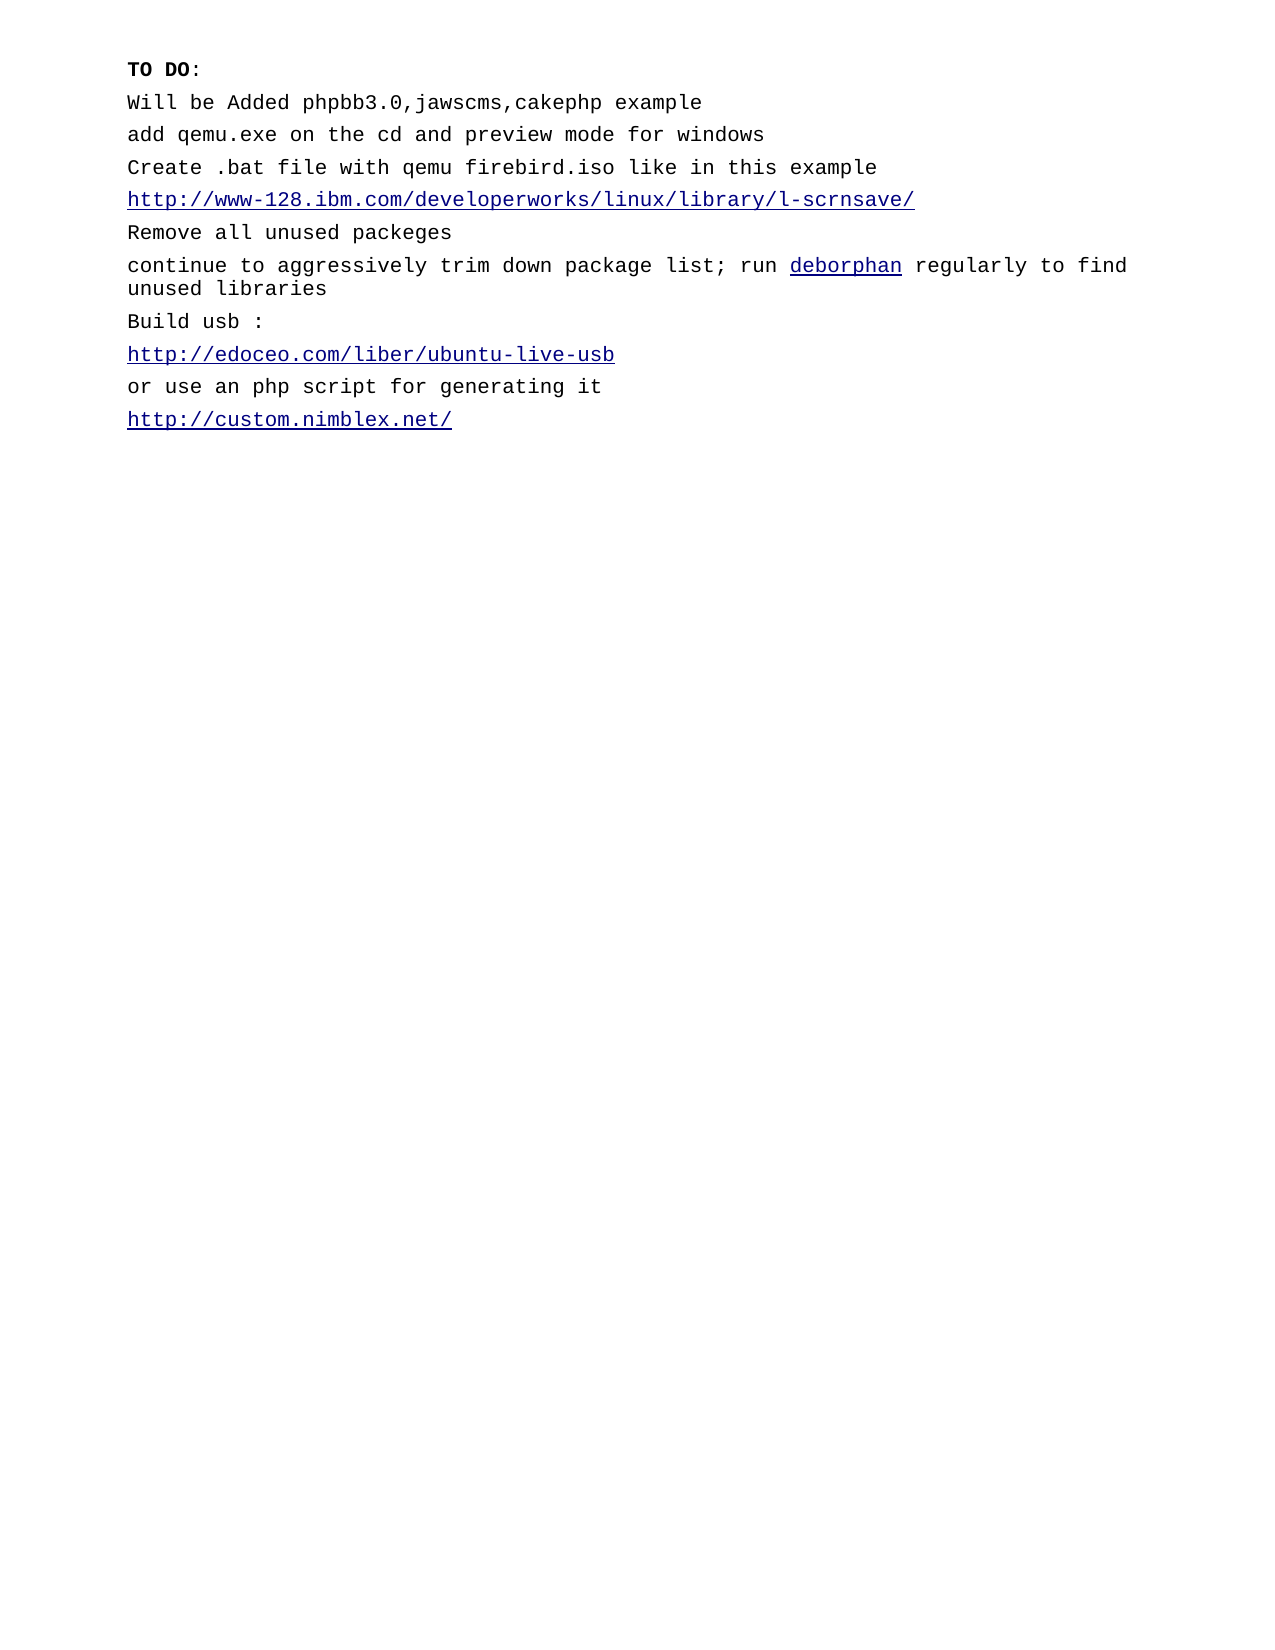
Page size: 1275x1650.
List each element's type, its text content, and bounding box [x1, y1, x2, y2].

text continue to aggressively trim down package list; run deborphan regularly to find unused libraries [127, 255, 1207, 302]
text Will be Added phpbb3.0,jawscms,cakephp example [127, 92, 1207, 115]
text http://edoceo.com/liber/ubuntu-live-usb [127, 343, 1207, 367]
text Remove all unused packeges [127, 222, 1207, 246]
text Create .bat file with qemu firebird.iso like in this example [127, 157, 1207, 181]
text add qemu.exe on the cd and preview mode for windows [127, 124, 1207, 148]
text http://www-128.ibm.com/developerworks/linux/library/l-scrnsave/ [127, 189, 1207, 213]
text TO DO: [127, 59, 1207, 83]
text Build usb : [127, 311, 1207, 334]
text or use an php script for generating it [127, 376, 1207, 400]
text http://custom.nimblex.net/ [127, 409, 1207, 432]
